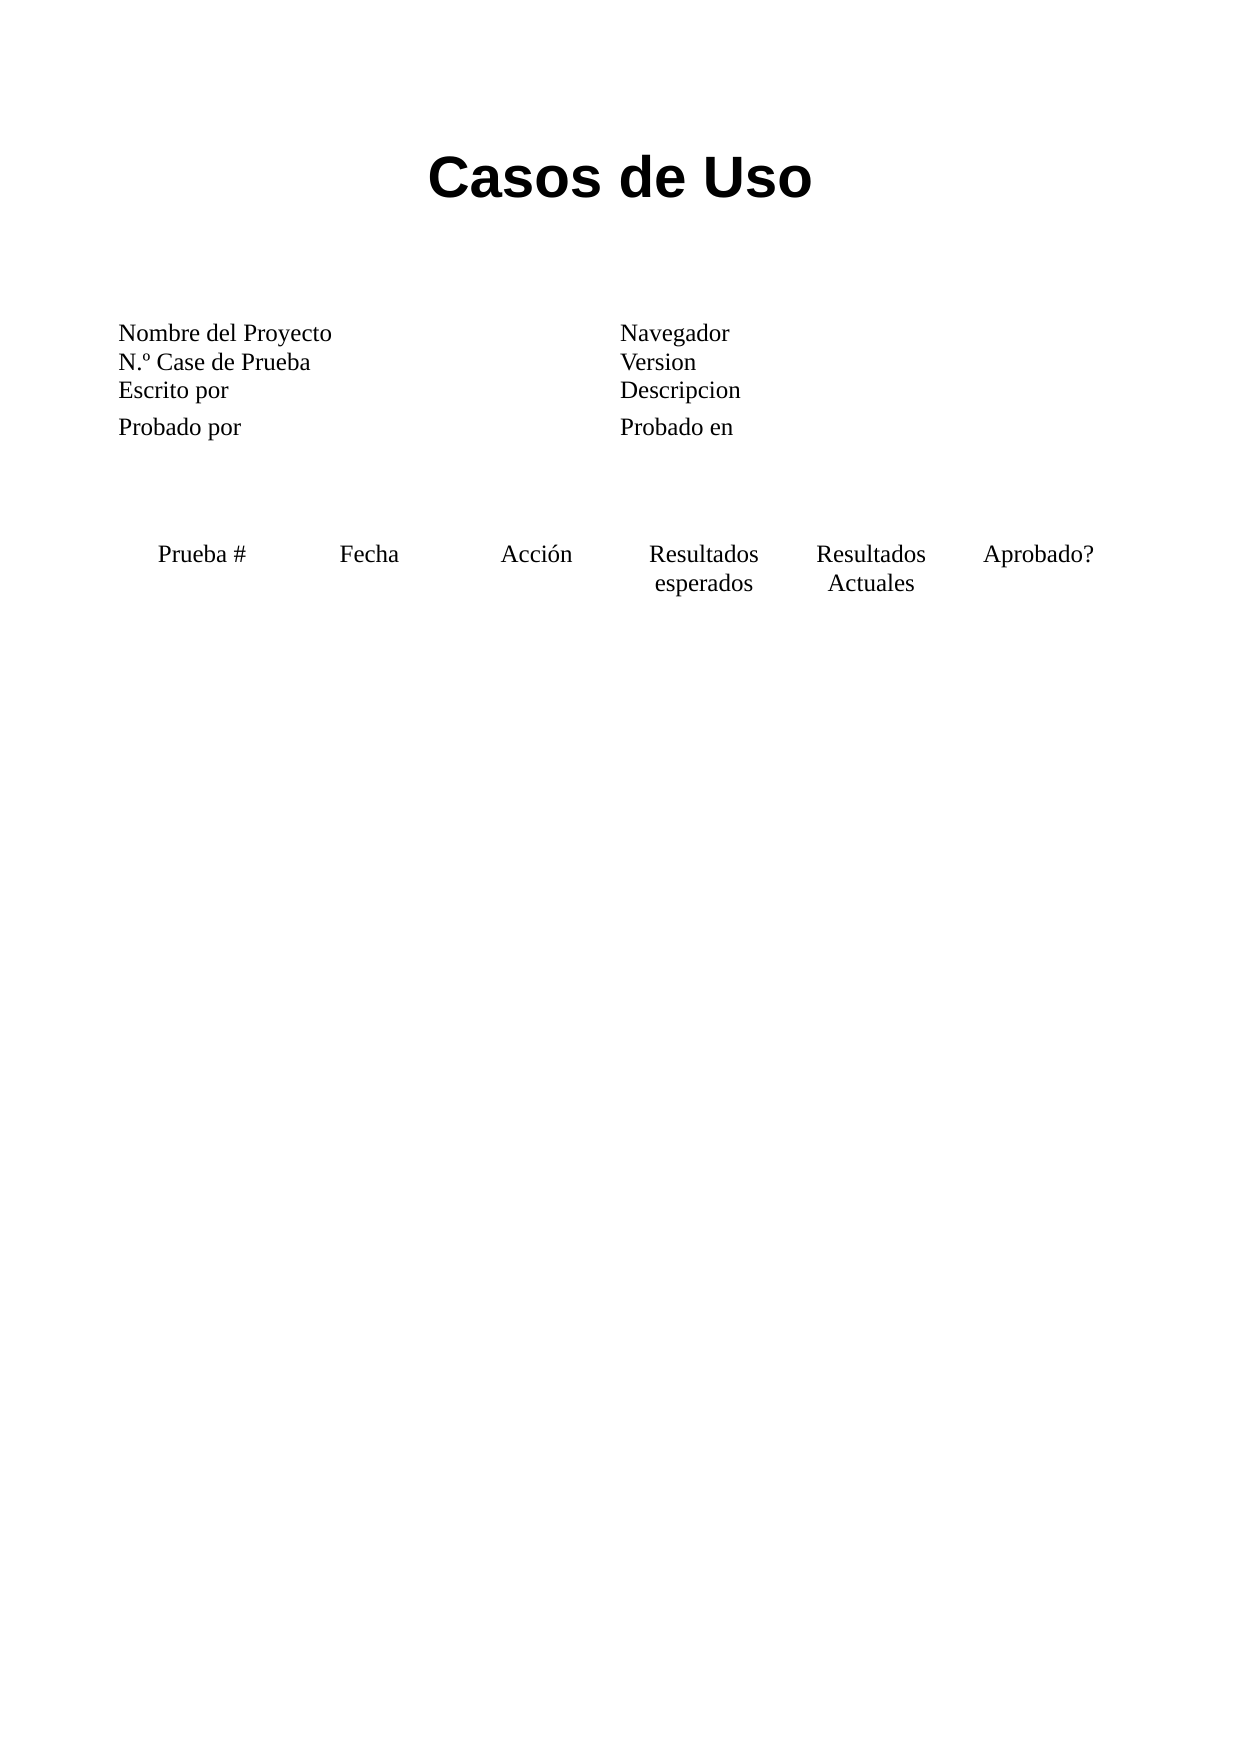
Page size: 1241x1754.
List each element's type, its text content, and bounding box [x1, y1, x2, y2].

table_cell [871, 375, 1122, 412]
table_cell [788, 597, 955, 626]
table_cell [620, 597, 787, 626]
table_cell [871, 412, 1122, 444]
table_header [369, 318, 620, 347]
table_cell [871, 347, 1122, 375]
table_cell Probado en [620, 412, 871, 444]
table_cell [285, 597, 453, 626]
table_cell [118, 654, 285, 683]
table_header Resultados esperados [620, 539, 787, 597]
table_cell [453, 626, 620, 654]
table_header Resultados Actuales [788, 539, 955, 597]
table_cell [369, 347, 620, 375]
table_cell [118, 626, 285, 654]
table_header [871, 318, 1122, 347]
title Casos de Uso [118, 143, 1122, 210]
table_header Prueba # [118, 539, 285, 597]
table_cell N.º Case de Prueba [118, 347, 369, 375]
table_cell Descripcion [620, 375, 871, 412]
table_cell [788, 626, 955, 654]
table_header Nombre del Proyecto [118, 318, 369, 347]
table_cell Probado por [118, 412, 369, 444]
table_cell [285, 626, 453, 654]
table_cell [118, 597, 285, 626]
table_cell [620, 654, 787, 683]
table_cell Escrito por [118, 375, 369, 412]
table_cell Version [620, 347, 871, 375]
table_cell [285, 654, 453, 683]
table_cell [955, 654, 1122, 683]
table_cell [453, 597, 620, 626]
table_header Navegador [620, 318, 871, 347]
table_cell [955, 626, 1122, 654]
table_cell [788, 654, 955, 683]
table_header Acción [453, 539, 620, 597]
table_cell [620, 626, 787, 654]
table_cell [369, 412, 620, 444]
table_cell [369, 375, 620, 412]
table_cell [955, 597, 1122, 626]
table_cell [453, 654, 620, 683]
table_header Aprobado? [955, 539, 1122, 597]
table_header Fecha [285, 539, 453, 597]
